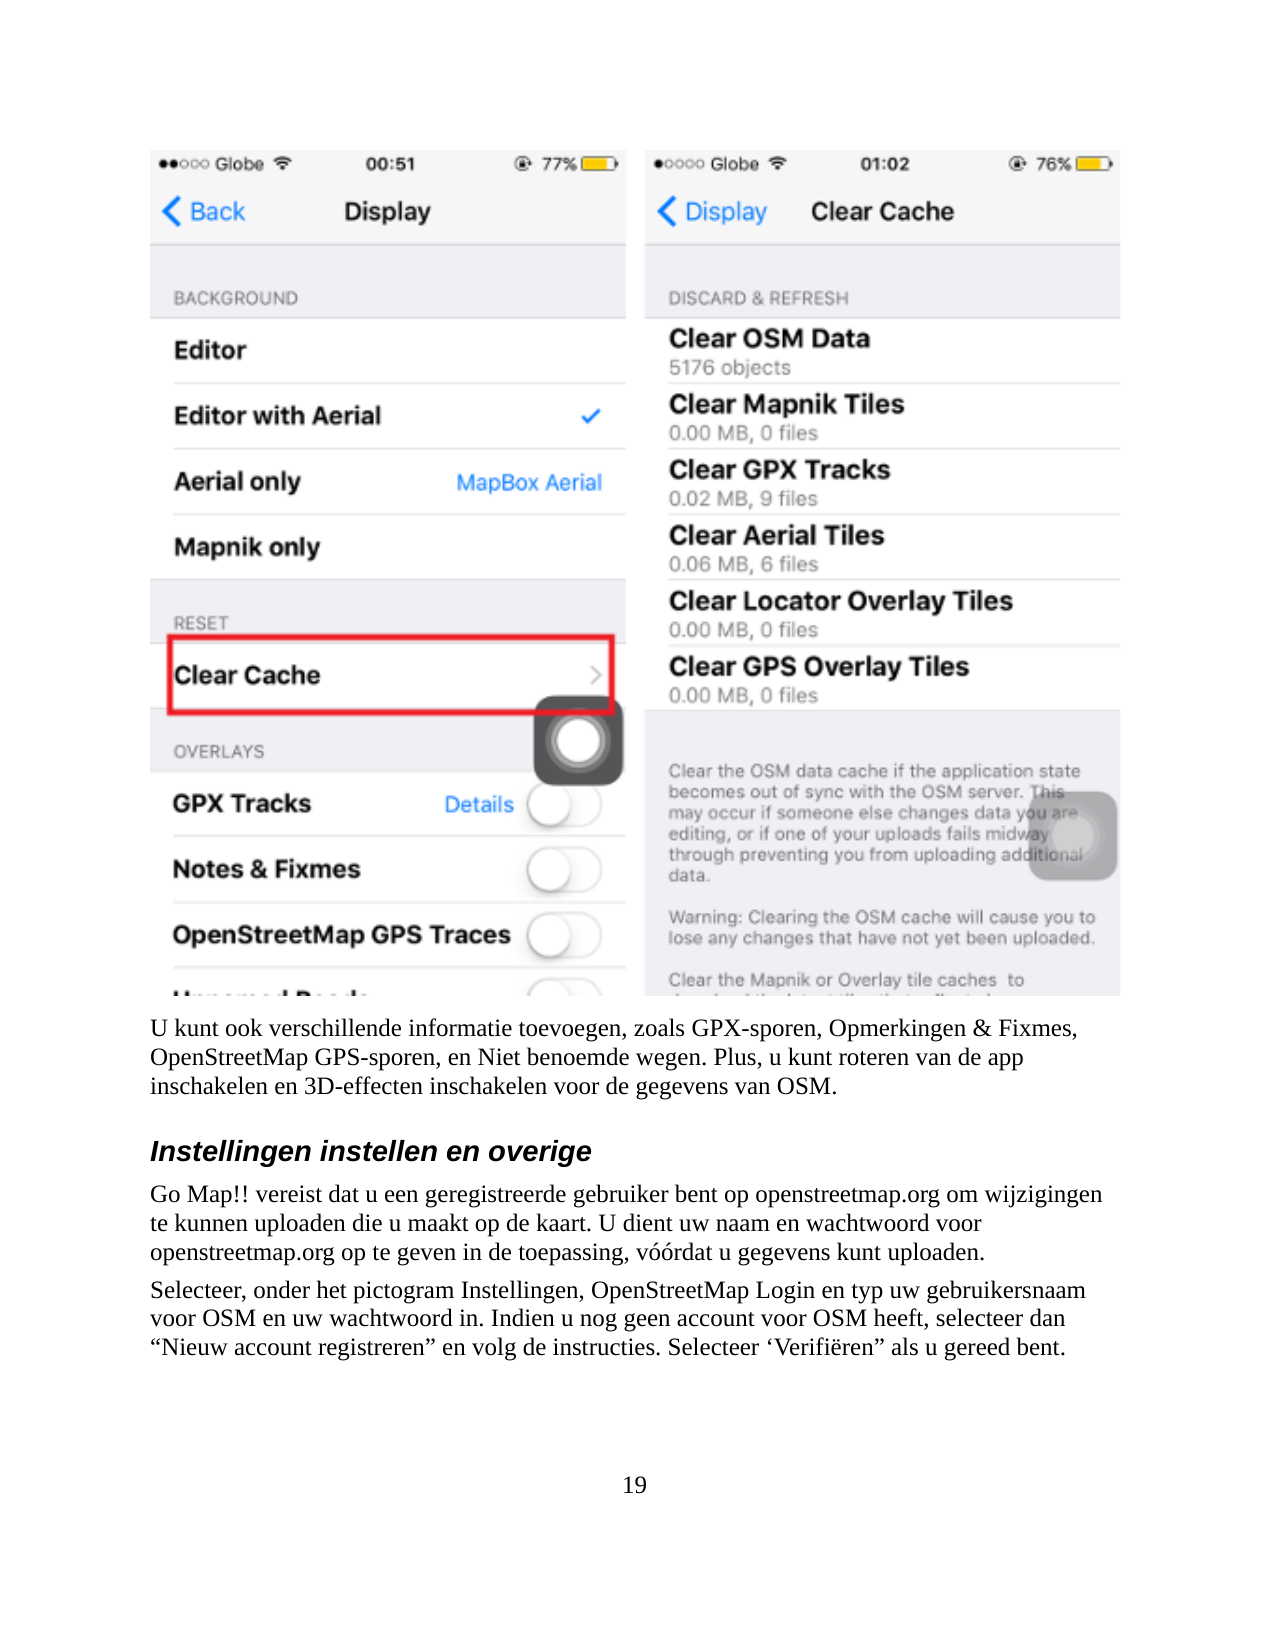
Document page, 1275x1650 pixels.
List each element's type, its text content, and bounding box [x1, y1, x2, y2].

text Selecteer, onder het pictogram Instellingen, OpenStreetMap Login en typ uw gebruikersnaam voor OSM en uw wachtwoord in. Indien u nog geen account voor OSM heeft, selecteer dan “Nieuw account registreren” en volg de instructies. Selecteer ‘Verifiëren” als u gereed bent. [150, 1275, 1125, 1361]
text U kunt ook verschillende informatie toevoegen, zoals GPX-sporen, Opmerkingen & Fixmes, OpenStreetMap GPS-sporen, en Niet benoemde wegen. Plus, u kunt roteren van de app inschakelen en 3D-effecten inschakelen voor de gegevens van OSM. [150, 1013, 1125, 1099]
picture [150, 150, 1121, 996]
text Go Map!! vereist dat u een geregistreerde gebruiker bent op openstreetmap.org om wijzigingen te kunnen uploaden die u maakt op de kaart. U dient uw naam en wachtwoord voor openstreetmap.org op te geven in de toepassing, vóórdat u gegevens kunt uploaden. [150, 1179, 1125, 1266]
subtitle Instellingen instellen en overige [150, 1133, 1125, 1167]
